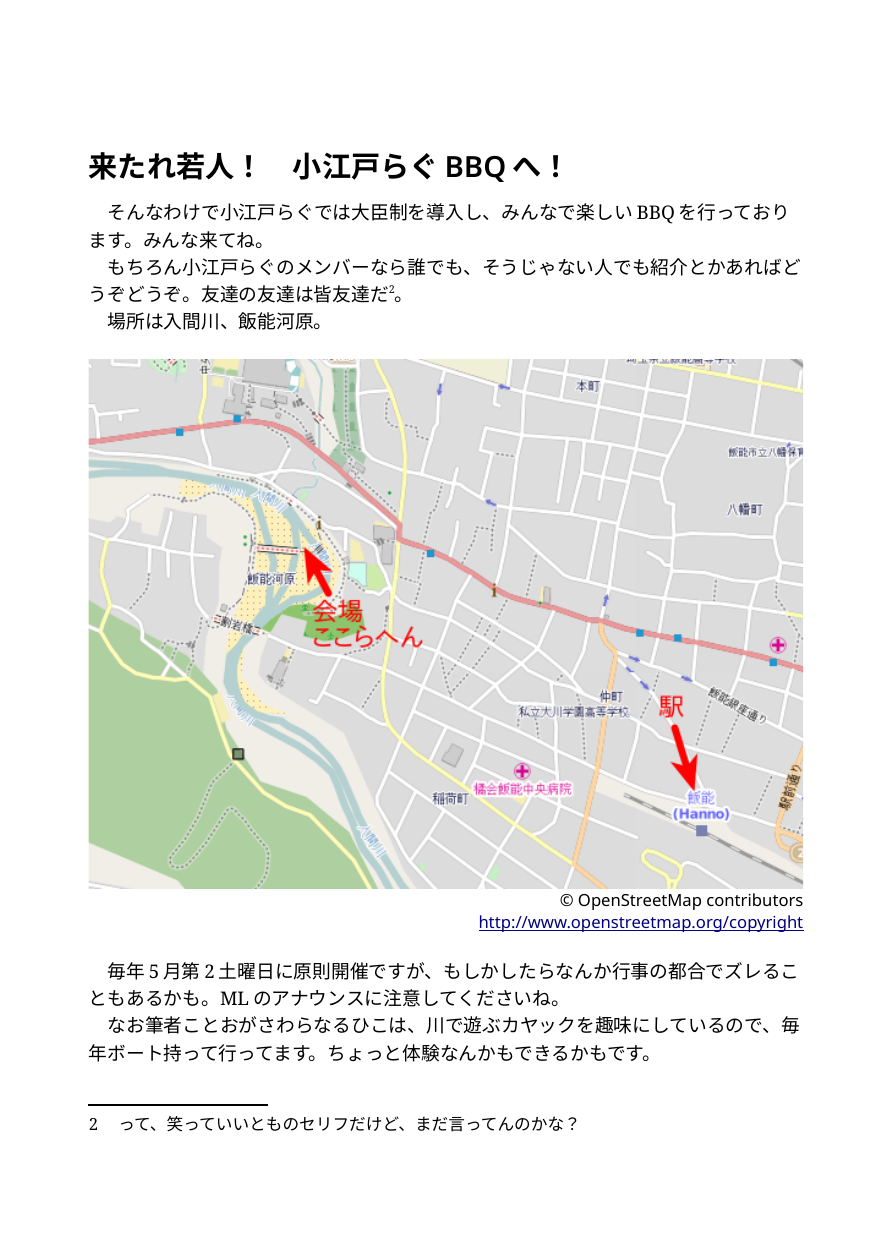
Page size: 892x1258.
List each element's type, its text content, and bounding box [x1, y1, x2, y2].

picture [88, 359, 804, 889]
text そんなわけで小江戸らぐでは大臣制を導入し、みんなで楽しいBBQを行っております。みんな来てね。 [88, 198, 803, 252]
text なお筆者ことおがさわらなるひこは、川で遊ぶカヤックを趣味にしているので、毎年ボート持って行ってます。ちょっと体験なんかもできるかもです。 [88, 1011, 803, 1065]
text http://www.openstreetmap.org/copyright [88, 911, 803, 934]
text もちろん小江戸らぐのメンバーなら誰でも、そうじゃない人でも紹介とかあればどうぞどうぞ。友達の友達は皆友達だ。 [88, 252, 803, 307]
text 毎年5月第2土曜日に原則開催ですが、もしかしたらなんか行事の都合でズレることもあるかも。MLのアナウンスに注意してくださいね。 [88, 957, 803, 1011]
text © OpenStreetMap contributors [88, 889, 803, 911]
text 場所は入間川、飯能河原。 [88, 307, 803, 334]
subtitle 来たれ若人！ 小江戸らぐBBQへ！ [88, 143, 803, 186]
text って、笑っていいとものセリフだけど、まだ言ってんのかな？ [88, 1111, 803, 1135]
